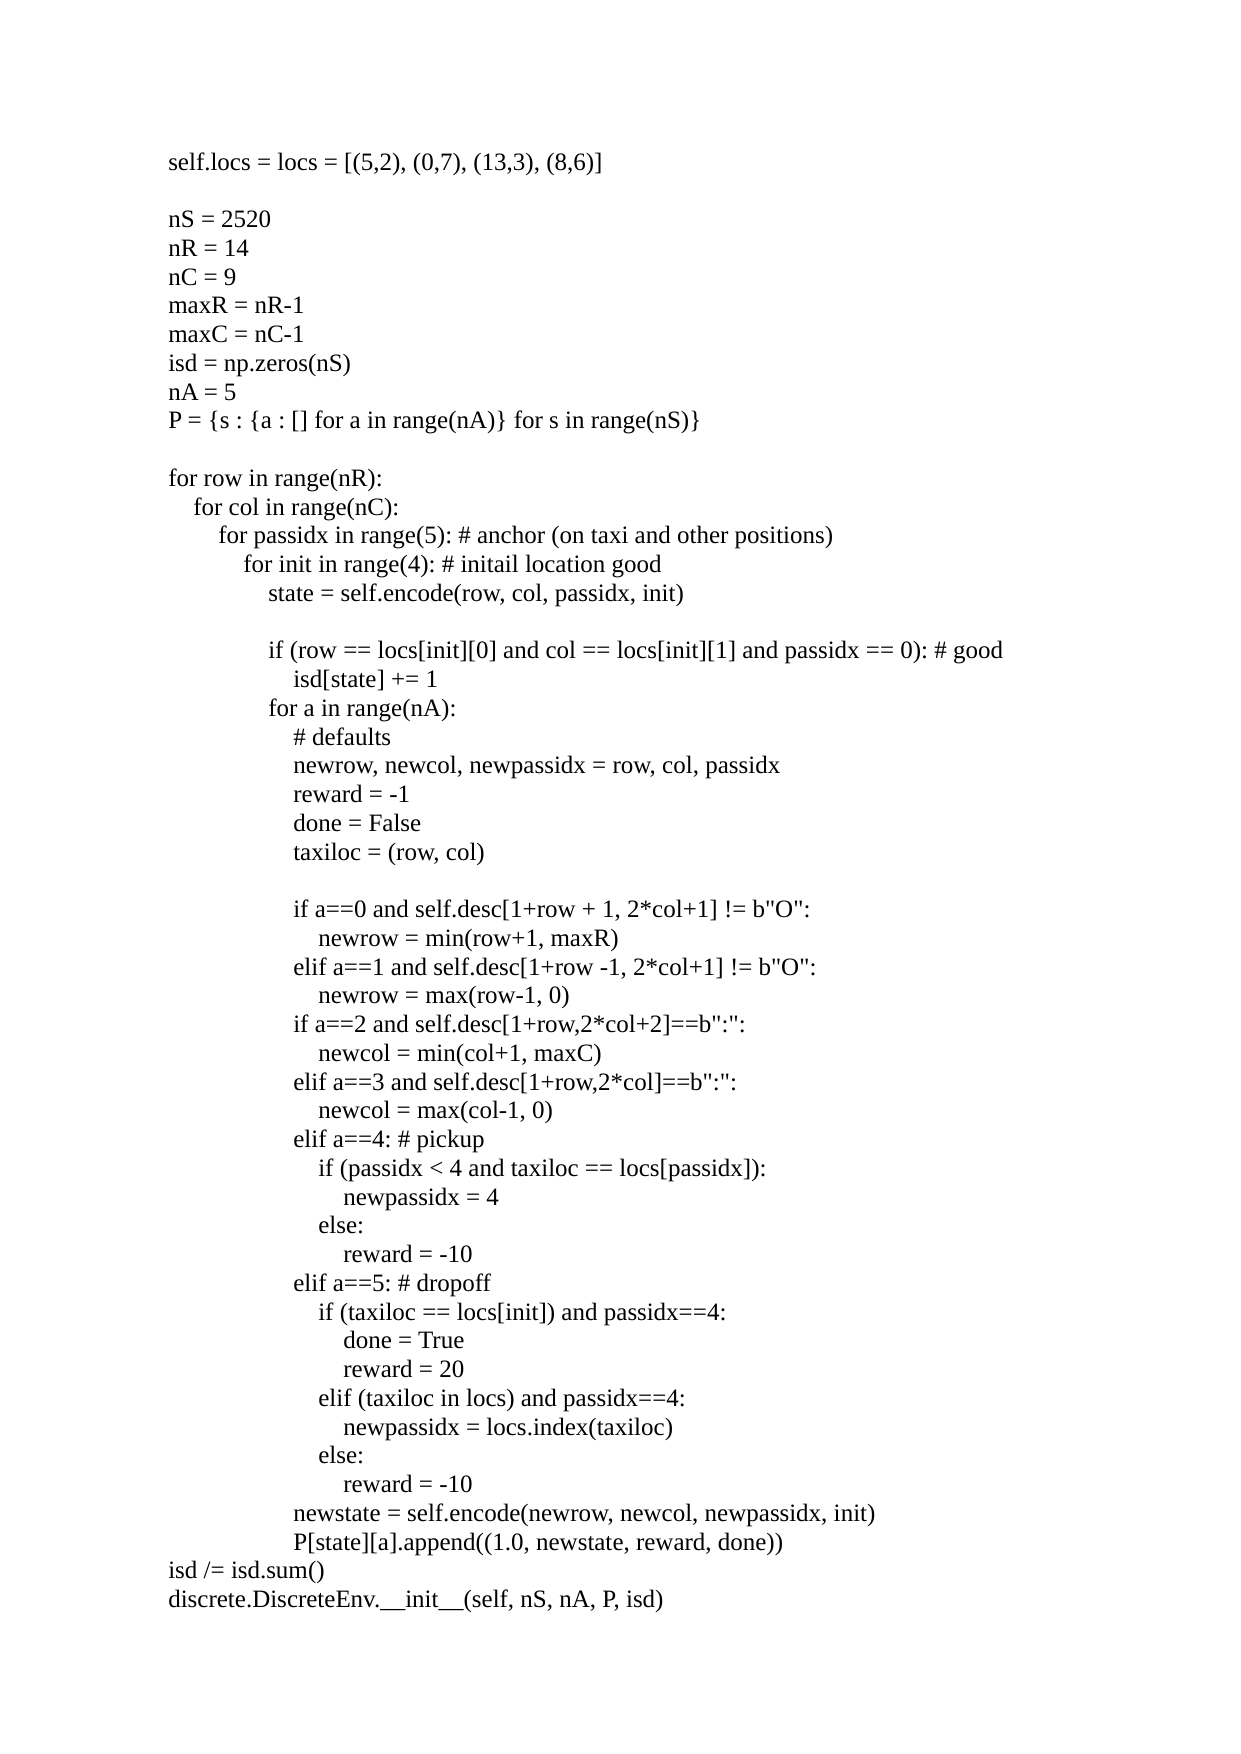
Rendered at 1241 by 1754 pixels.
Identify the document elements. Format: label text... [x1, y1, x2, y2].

text if a==2 and self.desc[1+row,2*col+2]==b":": [118, 1009, 1122, 1038]
text self.locs = locs = [(5,2), (0,7), (13,3), (8,6)] [118, 147, 1122, 176]
text nC = 9 [118, 262, 1122, 291]
text if (row == locs[init][0] and col == locs[init][1] and passidx == 0): # good [118, 636, 1122, 664]
text if (taxiloc == locs[init]) and passidx==4: [118, 1297, 1122, 1326]
text else: [118, 1211, 1122, 1239]
text isd = np.zeros(nS) [118, 348, 1122, 377]
text P = {s : {a : [] for a in range(nA)} for s in range(nS)} [118, 406, 1122, 434]
text nR = 14 [118, 233, 1122, 262]
text reward = -10 [118, 1239, 1122, 1268]
text newpassidx = locs.index(taxiloc) [118, 1412, 1122, 1441]
text newpassidx = 4 [118, 1182, 1122, 1211]
text P[state][a].append((1.0, newstate, reward, done)) [118, 1527, 1122, 1556]
text for row in range(nR): [118, 463, 1122, 492]
text for passidx in range(5): # anchor (on taxi and other positions) [118, 521, 1122, 549]
text isd /= isd.sum() [118, 1556, 1122, 1584]
text reward = -10 [118, 1469, 1122, 1498]
text else: [118, 1441, 1122, 1469]
text elif a==1 and self.desc[1+row -1, 2*col+1] != b"O": [118, 952, 1122, 981]
text reward = 20 [118, 1354, 1122, 1383]
text newrow = max(row-1, 0) [118, 981, 1122, 1009]
text newcol = max(col-1, 0) [118, 1096, 1122, 1124]
text nS = 2520 [118, 204, 1122, 233]
text state = self.encode(row, col, passidx, init) [118, 578, 1122, 607]
text maxC = nC-1 [118, 319, 1122, 348]
text elif a==4: # pickup [118, 1124, 1122, 1153]
text elif (taxiloc in locs) and passidx==4: [118, 1383, 1122, 1412]
text newstate = self.encode(newrow, newcol, newpassidx, init) [118, 1498, 1122, 1527]
text if a==0 and self.desc[1+row + 1, 2*col+1] != b"O": [118, 894, 1122, 923]
text # defaults [118, 722, 1122, 751]
text elif a==5: # dropoff [118, 1268, 1122, 1297]
text isd[state] += 1 [118, 664, 1122, 693]
text taxiloc = (row, col) [118, 837, 1122, 866]
text nA = 5 [118, 377, 1122, 406]
text newrow = min(row+1, maxR) [118, 923, 1122, 952]
text for a in range(nA): [118, 693, 1122, 722]
text maxR = nR-1 [118, 291, 1122, 319]
text if (passidx < 4 and taxiloc == locs[passidx]): [118, 1153, 1122, 1182]
text done = True [118, 1326, 1122, 1354]
text discrete.DiscreteEnv.__init__(self, nS, nA, P, isd) [118, 1584, 1122, 1613]
text newrow, newcol, newpassidx = row, col, passidx [118, 751, 1122, 779]
text for col in range(nC): [118, 492, 1122, 521]
text done = False [118, 808, 1122, 837]
text elif a==3 and self.desc[1+row,2*col]==b":": [118, 1067, 1122, 1096]
text for init in range(4): # initail location good [118, 549, 1122, 578]
text reward = -1 [118, 779, 1122, 808]
text newcol = min(col+1, maxC) [118, 1038, 1122, 1067]
